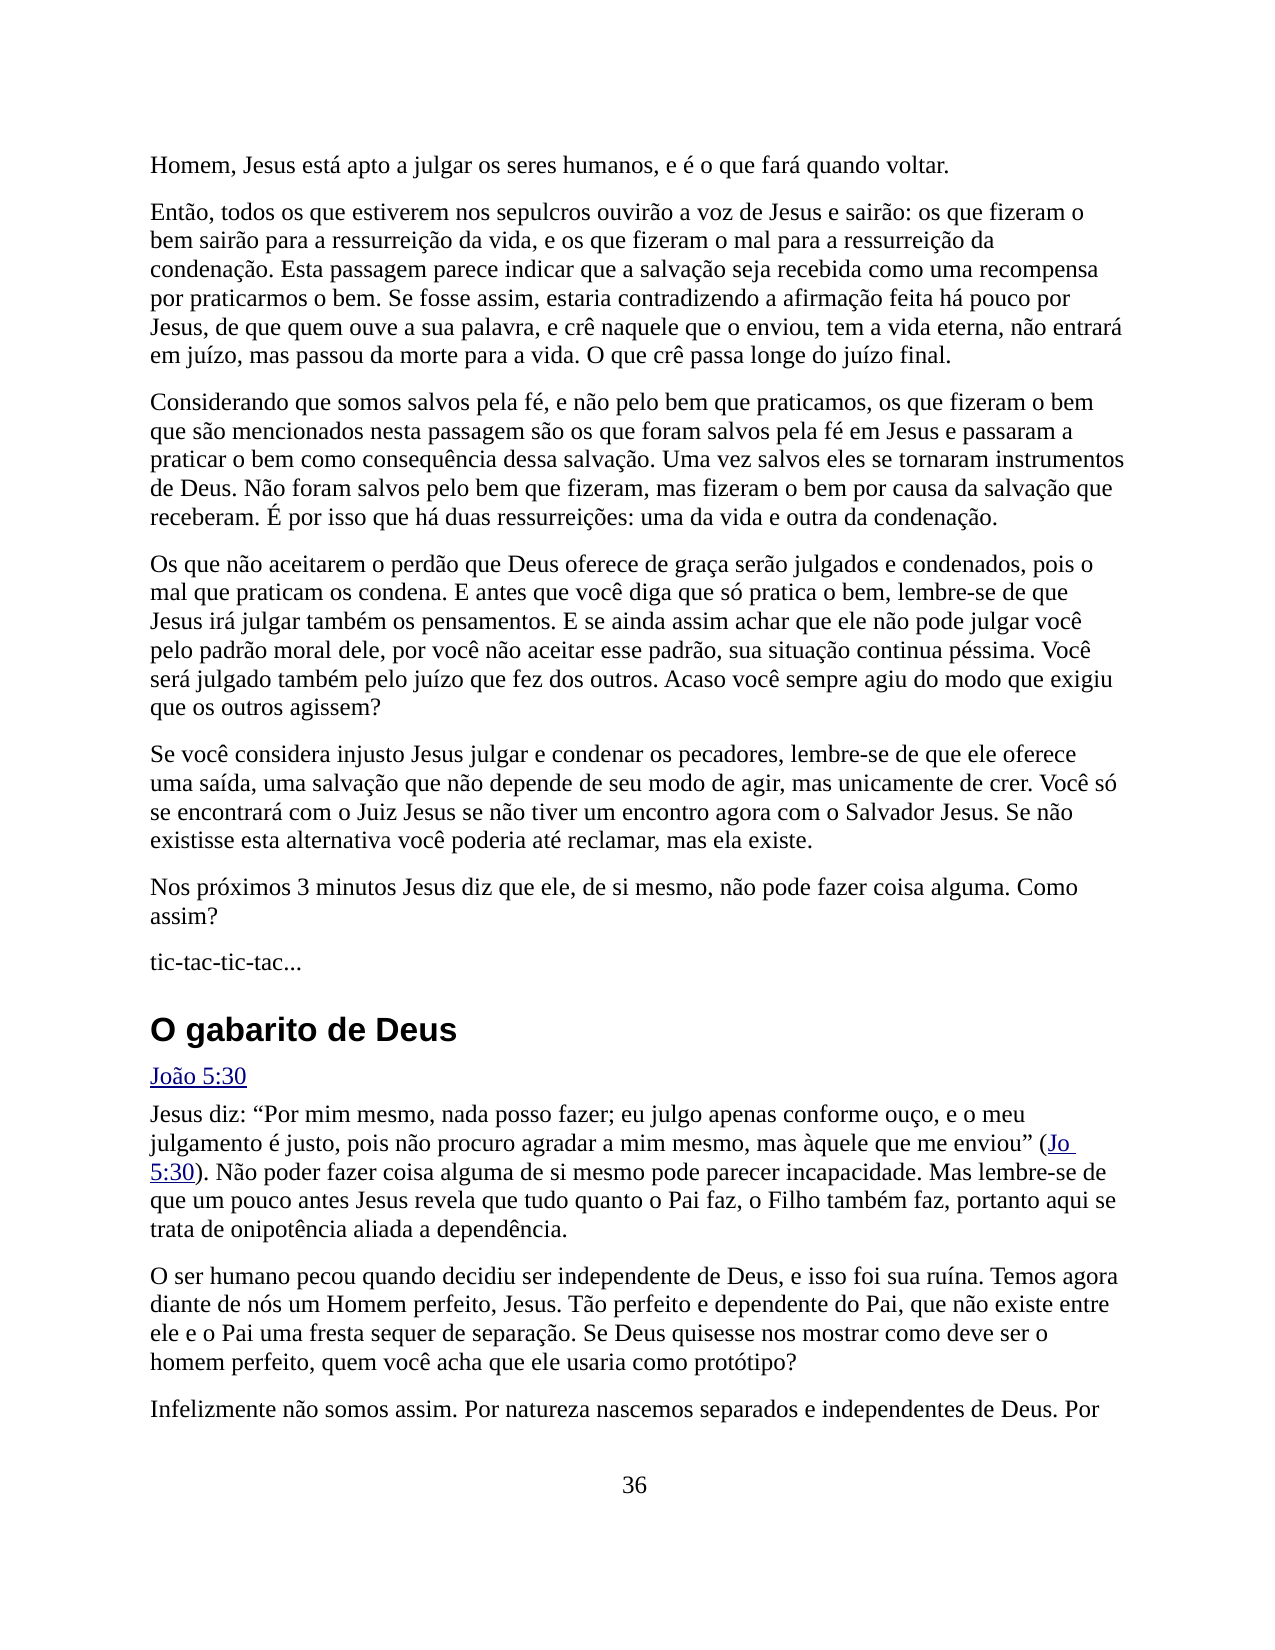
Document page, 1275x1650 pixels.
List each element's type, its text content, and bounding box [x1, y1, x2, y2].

text João 5:30 [150, 1061, 1125, 1090]
text Nos próximos 3 minutos Jesus diz que ele, de si mesmo, não pode fazer coisa alguma. Como assim? [150, 872, 1125, 929]
text Os que não aceitarem o perdão que Deus oferece de graça serão julgados e condenados, pois o mal que praticam os condena. E antes que você diga que só pratica o bem, lembre-se de que Jesus irá julgar também os pensamentos. E se ainda assim achar que ele não pode julgar você pelo padrão moral dele, por você não aceitar esse padrão, sua situação continua péssima. Você será julgado também pelo juízo que fez dos outros. Acaso você sempre agiu do modo que exigiu que os outros agissem? [150, 549, 1125, 721]
text tic-tac-tic-tac... [150, 947, 1125, 976]
text Homem, Jesus está apto a julgar os seres humanos, e é o que fará quando voltar. [150, 150, 1125, 179]
text Então, todos os que estiverem nos sepulcros ouvirão a voz de Jesus e sairão: os que fizeram o bem sairão para a ressurreição da vida, e os que fizeram o mal para a ressurreição da condenação. Esta passagem parece indicar que a salvação seja recebida como uma recompensa por praticarmos o bem. Se fosse assim, estaria contradizendo a afirmação feita há pouco por Jesus, de que quem ouve a sua palavra, e crê naquele que o enviou, tem a vida eterna, não entrará em juízo, mas passou da morte para a vida. O que crê passa longe do juízo final. [150, 197, 1125, 369]
text Se você considera injusto Jesus julgar e condenar os pecadores, lembre-se de que ele oferece uma saída, uma salvação que não depende de seu modo de agir, mas unicamente de crer. Você só se encontrará com o Juiz Jesus se não tiver um encontro agora com o Salvador Jesus. Se não existisse esta alternativa você poderia até reclamar, mas ela existe. [150, 739, 1125, 854]
subtitle O gabarito de Deus [150, 1010, 1125, 1049]
text Jesus diz: “Por mim mesmo, nada posso fazer; eu julgo apenas conforme ouço, e o meu julgamento é justo, pois não procuro agradar a mim mesmo, mas àquele que me enviou” (Jo 5:30). Não poder fazer coisa alguma de si mesmo pode parecer incapacidade. Mas lembre-se de que um pouco antes Jesus revela que tudo quanto o Pai faz, o Filho também faz, portanto aqui se trata de onipotência aliada a dependência. [150, 1099, 1125, 1243]
text Infelizmente não somos assim. Por natureza nascemos separados e independentes de Deus. Por [150, 1394, 1125, 1422]
text Considerando que somos salvos pela fé, e não pelo bem que praticamos, os que fizeram o bem que são mencionados nesta passagem são os que foram salvos pela fé em Jesus e passaram a praticar o bem como consequência dessa salvação. Uma vez salvos eles se tornaram instrumentos de Deus. Não foram salvos pelo bem que fizeram, mas fizeram o bem por causa da salvação que receberam. É por isso que há duas ressurreições: uma da vida e outra da condenação. [150, 387, 1125, 531]
text O ser humano pecou quando decidiu ser independente de Deus, e isso foi sua ruína. Temos agora diante de nós um Homem perfeito, Jesus. Tão perfeito e dependente do Pai, que não existe entre ele e o Pai uma fresta sequer de separação. Se Deus quisesse nos mostrar como deve ser o homem perfeito, quem você acha que ele usaria como protótipo? [150, 1261, 1125, 1376]
